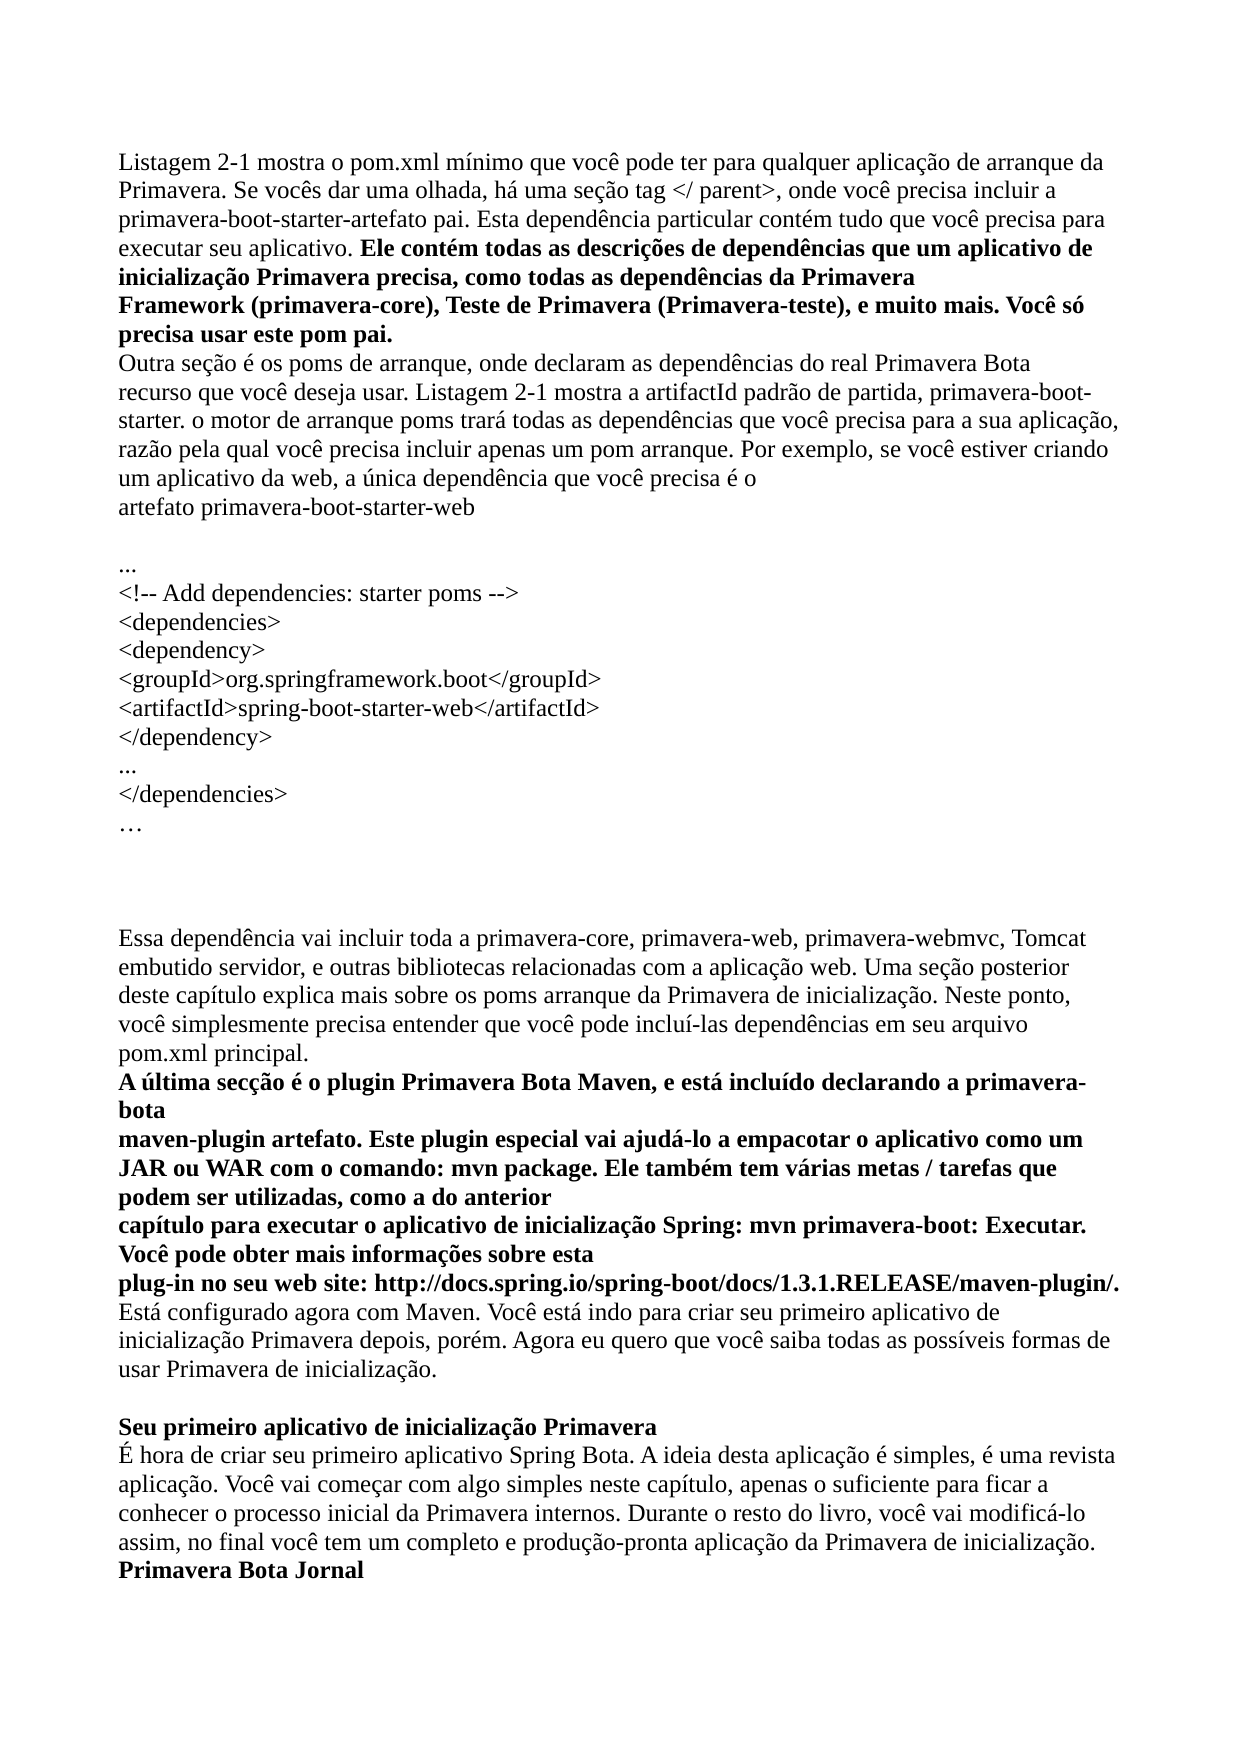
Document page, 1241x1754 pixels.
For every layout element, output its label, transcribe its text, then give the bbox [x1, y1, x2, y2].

text Listagem 2-1 mostra o pom.xml mínimo que você pode ter para qualquer aplicação de arranque da Primavera. Se vocês dar uma olhada, há uma seção tag </ parent>, onde você precisa incluir a primavera-boot-starter-artefato pai. Esta dependência particular contém tudo que você precisa para executar seu aplicativo. Ele contém todas as descrições de dependências que um aplicativo de inicialização Primavera precisa, como todas as dependências da Primavera Framework (primavera-core), Teste de Primavera (Primavera-teste), e muito mais. Você só precisa usar este pom pai. Outra seção é os poms de arranque, onde declaram as dependências do real Primavera Bota recurso que você deseja usar. Listagem 2-1 mostra a artifactId padrão de partida, primavera-boot-starter. o motor de arranque poms trará todas as dependências que você precisa para a sua aplicação, razão pela qual você precisa incluir apenas um pom arranque. Por exemplo, se você estiver criando um aplicativo da web, a única dependência que você precisa é o artefato primavera-boot-starter-web [118, 147, 1122, 521]
text </dependencies> [118, 779, 1122, 808]
text ... [118, 751, 1122, 779]
text <groupId>org.springframework.boot</groupId> [118, 664, 1122, 693]
text Essa dependência vai incluir toda a primavera-core, primavera-web, primavera-webmvc, Tomcat embutido servidor, e outras bibliotecas relacionadas com a aplicação web. Uma seção posterior deste capítulo explica mais sobre os poms arranque da Primavera de inicialização. Neste ponto, você simplesmente precisa entender que você pode incluí-las dependências em seu arquivo pom.xml principal. A última secção é o plugin Primavera Bota Maven, e está incluído declarando a primavera-bota maven-plugin artefato. Este plugin especial vai ajudá-lo a empacotar o aplicativo como um JAR ou WAR com o comando: mvn package. Ele também tem várias metas / tarefas que podem ser utilizadas, como a do anterior capítulo para executar o aplicativo de inicialização Spring: mvn primavera-boot: Executar. Você pode obter mais informações sobre esta plug-in no seu web site: http://docs.spring.io/spring-boot/docs/1.3.1.RELEASE/maven-plugin/. Está configurado agora com Maven. Você está indo para criar seu primeiro aplicativo de inicialização Primavera depois, porém. Agora eu quero que você saiba todas as possíveis formas de usar Primavera de inicialização. [118, 923, 1122, 1383]
text <dependency> [118, 636, 1122, 664]
text <artifactId>spring-boot-starter-web</artifactId> [118, 693, 1122, 722]
text Seu primeiro aplicativo de inicialização Primavera É hora de criar seu primeiro aplicativo Spring Bota. A ideia desta aplicação é simples, é uma revista aplicação. Você vai começar com algo simples neste capítulo, apenas o suficiente para ficar a conhecer o processo inicial da Primavera internos. Durante o resto do livro, você vai modificá-lo assim, no final você tem um completo e produção-pronta aplicação da Primavera de inicialização. Primavera Bota Jornal [118, 1412, 1122, 1584]
text ... [118, 549, 1122, 578]
text … [118, 808, 1122, 837]
text <!-- Add dependencies: starter poms --> [118, 578, 1122, 607]
text </dependency> [118, 722, 1122, 751]
text <dependencies> [118, 607, 1122, 636]
